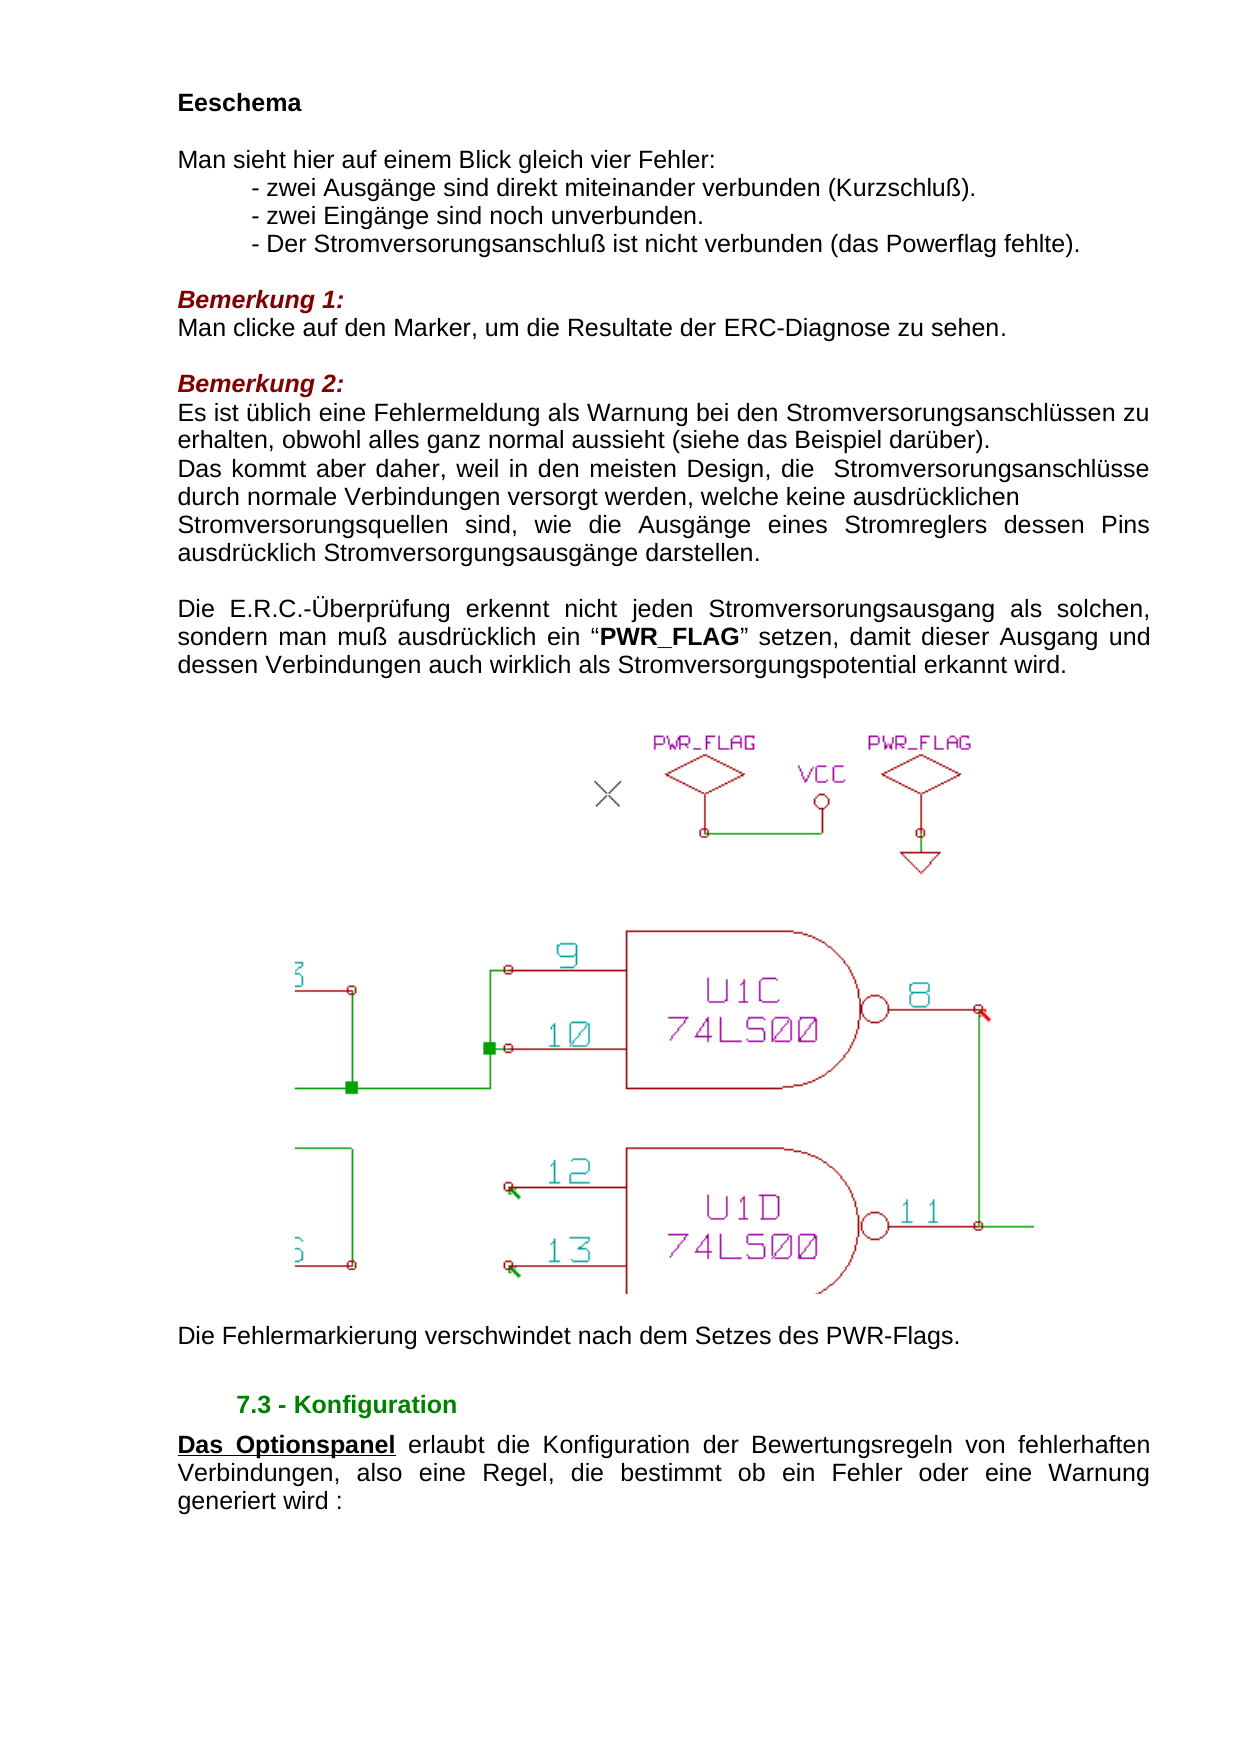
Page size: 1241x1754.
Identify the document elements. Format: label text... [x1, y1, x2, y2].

text - zwei Ausgänge sind direkt miteinander verbunden (Kurzschluß). [251, 174, 1152, 202]
subtitle Konfiguration [236, 1390, 1152, 1418]
text Man clicke auf den Marker, um die Resultate der ERC-Diagnose zu sehen. [177, 314, 1152, 342]
text Die Fehlermarkierung verschwindet nach dem Setzes des PWR-Flags. [177, 1322, 1152, 1350]
text - Der Stromversorungsanschluß ist nicht verbunden (das Powerflag fehlte). [251, 230, 1152, 258]
text Das kommt aber daher, weil in den meisten Design, die Stromversorungsanschlüsse durch normale Verbindungen versorgt werden, welche keine ausdrücklichen [177, 454, 1152, 510]
text Das Optionspanel erlaubt die Konfiguration der Bewertungsregeln von fehlerhaften Verbindungen, also eine Regel, die bestimmt ob ein Fehler oder eine Warnung generiert wird : [177, 1431, 1152, 1515]
text - zwei Eingänge sind noch unverbunden. [251, 202, 1152, 230]
text Stromversorungsquellen sind, wie die Ausgänge eines Stromreglers dessen Pins ausdrücklich Stromversorgungsausgänge darstellen. [177, 510, 1152, 566]
text Man sieht hier auf einem Blick gleich vier Fehler: [177, 146, 1152, 174]
text Es ist üblich eine Fehlermeldung als Warnung bei den Stromversorungsanschlüssen zu erhalten, obwohl alles ganz normal aussieht (siehe das Beispiel darüber). [177, 398, 1152, 454]
text Die E.R.C.-Überprüfung erkennt nicht jeden Stromversorungsausgang als solchen, sondern man muß ausdrücklich ein “PWR_FLAG” setzen, damit dieser Ausgang und dessen Verbindungen auch wirklich als Stromversorgungspotential erkannt wird. [177, 594, 1152, 678]
text Bemerkung 2: [177, 370, 1152, 398]
text Bemerkung 1: [177, 286, 1152, 314]
